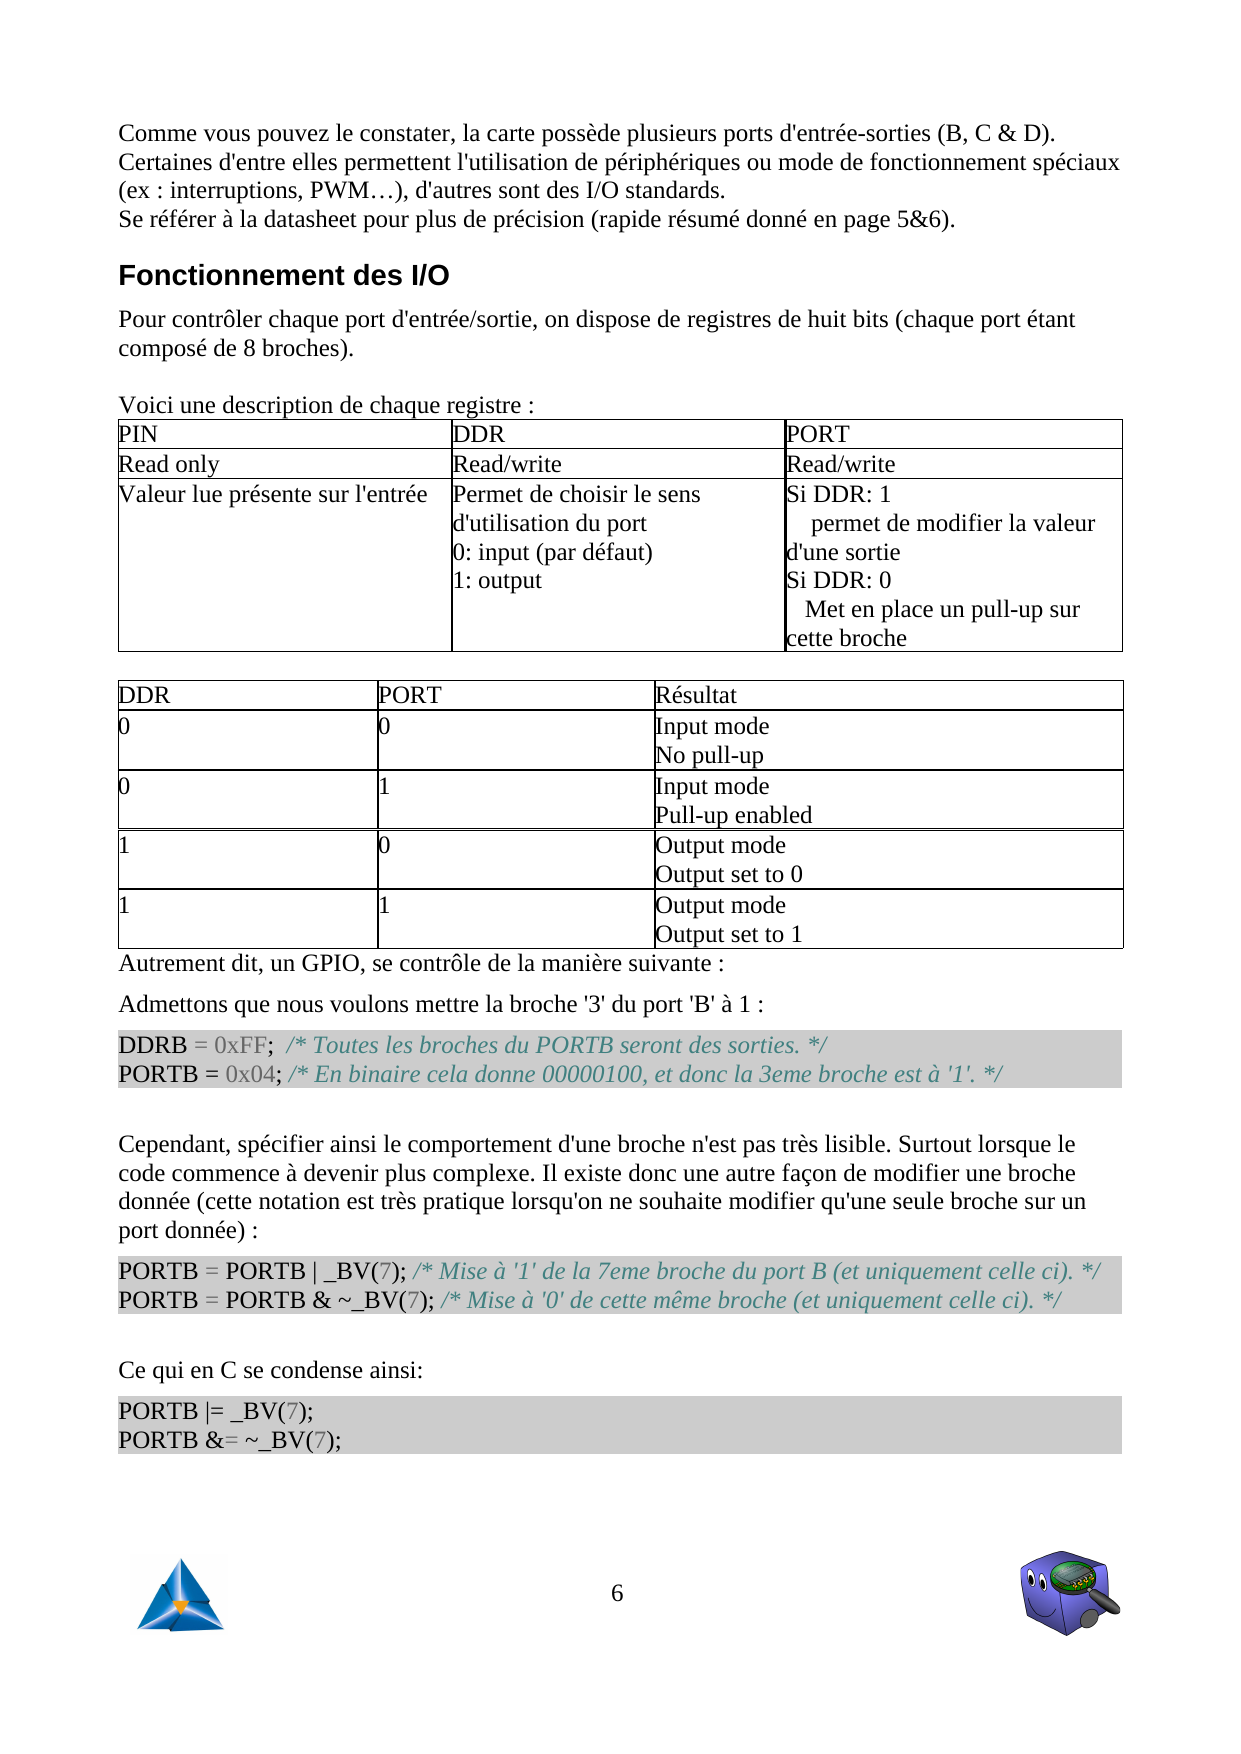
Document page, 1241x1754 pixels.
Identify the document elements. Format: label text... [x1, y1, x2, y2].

table_cell Read/write [787, 449, 1122, 478]
text PORTB = 0x04; /* En binaire cela donne 00000100, et donc la 3eme broche est à '1'. */ [118, 1059, 1122, 1088]
text DDRB = 0xFF; /* Toutes les broches du PORTB seront des sorties. */ [118, 1030, 1122, 1059]
text PORTB &= ~_BV(7); [118, 1425, 1122, 1454]
text Pour contrôler chaque port d'entrée/sortie, on dispose de registres de huit bits (chaque port étant composé de 8 broches). [118, 304, 1122, 362]
text Ce qui en C se condense ainsi: [118, 1355, 1122, 1384]
table_header PIN [119, 420, 451, 448]
text Comme vous pouvez le constater, la carte possède plusieurs ports d'entrée-sorties (B, C & D). Certaines d'entre elles permettent l'utilisation de périphériques ou mode de fonctionnement spéciaux (ex : interruptions, PWM…), d'autres sont des I/O standards. [118, 118, 1122, 204]
picture [130, 1554, 228, 1635]
table_cell Permet de choisir le sens d'utilisation du port 0: input (par défaut) 1: output [453, 479, 784, 651]
table_header PORT [787, 420, 1122, 448]
table_cell Output mode Output set to 0 [656, 831, 1123, 888]
table_cell Output mode Output set to 1 [656, 890, 1123, 948]
text Cependant, spécifier ainsi le comportement d'une broche n'est pas très lisible. Surtout lorsque le code commence à devenir plus complexe. Il existe donc une autre façon de modifier une broche donnée (cette notation est très pratique lorsqu'on ne souhaite modifier qu'une seule broche sur un port donnée) : [118, 1129, 1122, 1244]
text PORTB = PORTB & ~_BV(7); /* Mise à '0' de cette même broche (et uniquement celle ci). */ [118, 1285, 1122, 1314]
text Se référer à la datasheet pour plus de précision (rapide résumé donné en page 5&6). [118, 204, 1122, 233]
table_header DDR [119, 681, 377, 709]
table_cell Si DDR: 1 permet de modifier la valeur d'une sortie Si DDR: 0 Met en place un pull-up sur cette broche [787, 479, 1122, 651]
table_cell 1 [379, 771, 654, 828]
table_cell Input mode No pull-up [656, 711, 1123, 769]
table_cell 0 [379, 831, 654, 888]
table_cell 0 [379, 711, 654, 769]
table_cell Read only [119, 449, 451, 478]
subtitle Fonctionnement des I/O [118, 258, 1122, 292]
text PORTB = PORTB | _BV(7); /* Mise à '1' de la 7eme broche du port B (et uniquement celle ci). */ [118, 1256, 1122, 1285]
text Voici une description de chaque registre : [118, 390, 1122, 419]
text Admettons que nous voulons mettre la broche '3' du port 'B' à 1 : [118, 989, 1122, 1018]
table_header Résultat [656, 681, 1123, 709]
text PORTB |= _BV(7); [118, 1396, 1122, 1425]
picture [1020, 1551, 1121, 1636]
text Autrement dit, un GPIO, se contrôle de la manière suivante : [118, 949, 1122, 976]
table_cell 1 [119, 831, 377, 888]
table_cell 0 [119, 711, 377, 769]
table_header PORT [379, 681, 654, 709]
table_cell Read/write [453, 449, 784, 478]
table_cell 1 [119, 890, 377, 948]
table_cell 0 [119, 771, 377, 828]
table_header DDR [453, 420, 784, 448]
table_cell Valeur lue présente sur l'entrée [119, 479, 451, 651]
table_cell 1 [379, 890, 654, 948]
table_cell Input mode Pull-up enabled [656, 771, 1123, 828]
